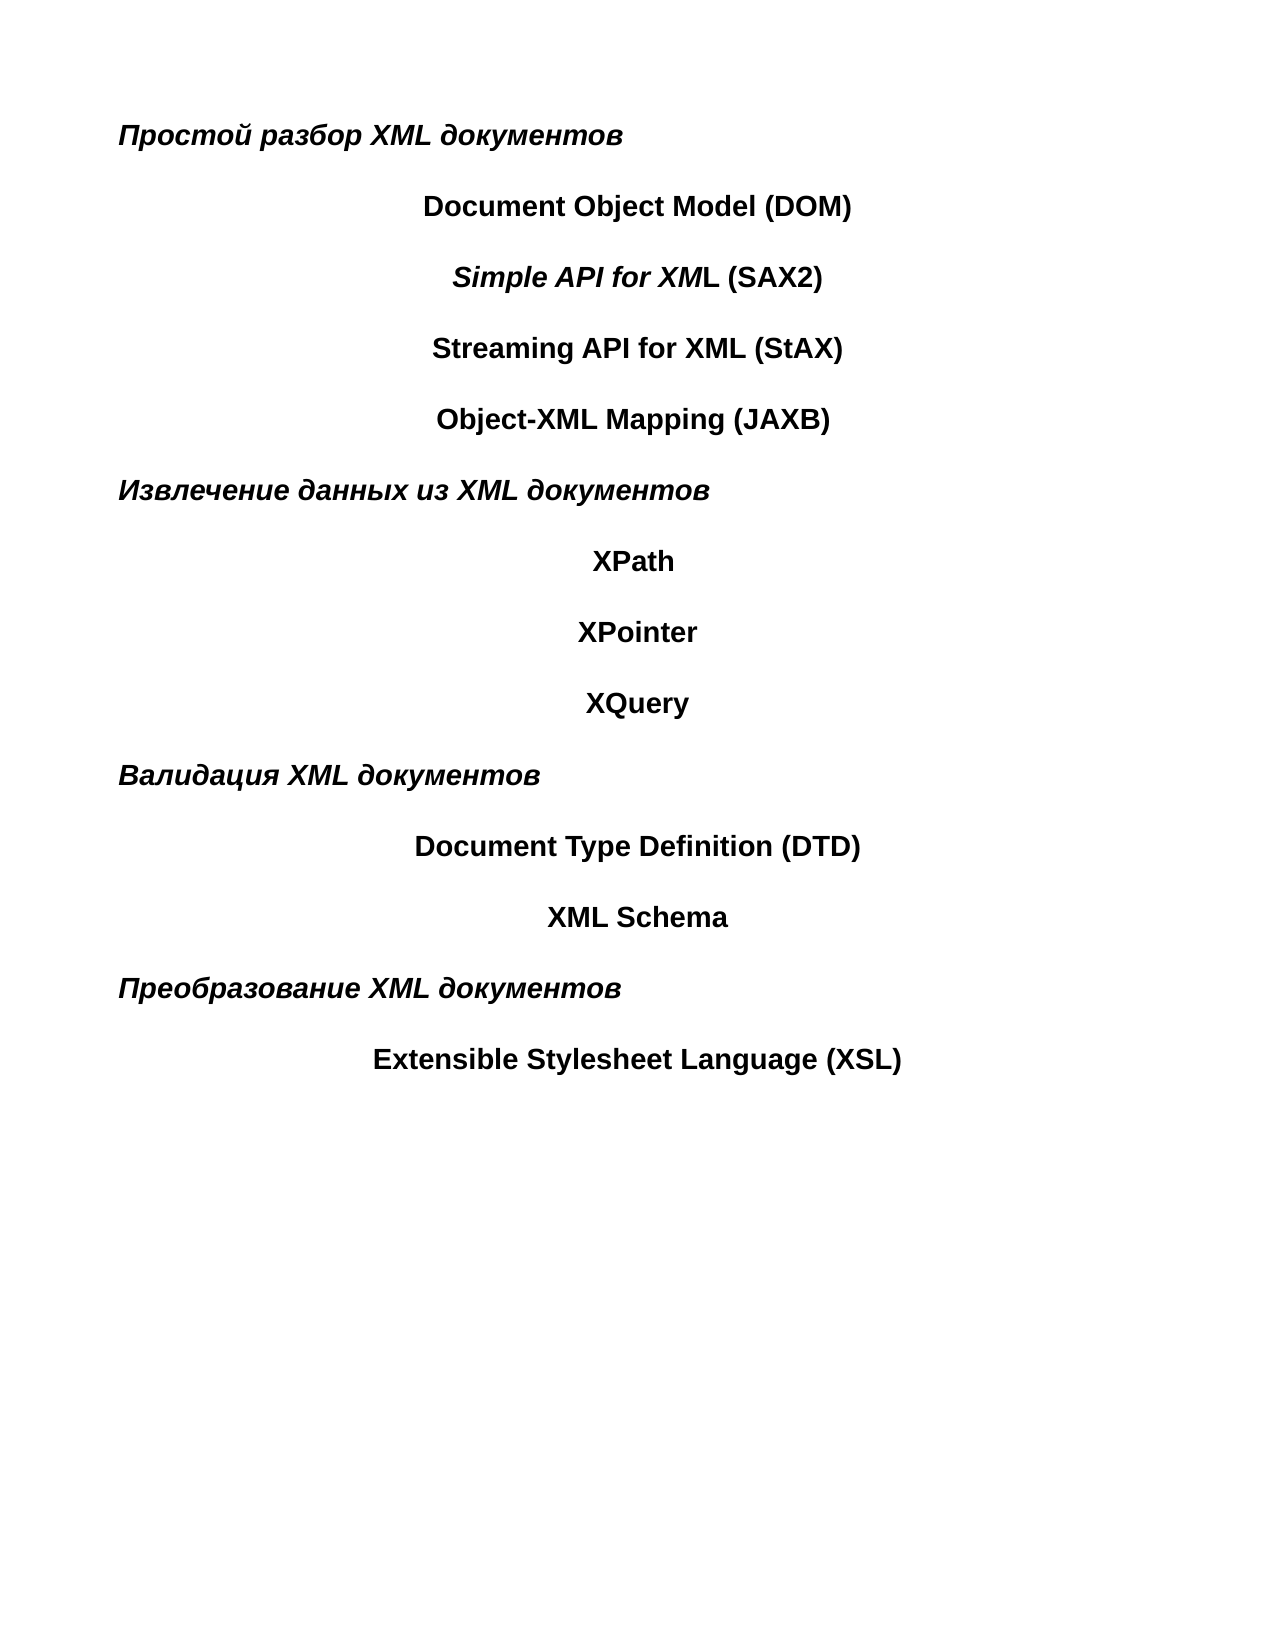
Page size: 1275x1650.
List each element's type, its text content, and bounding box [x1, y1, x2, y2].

subtitle Document Type Definition (DTD) [118, 828, 1157, 862]
subtitle XPointer [118, 615, 1157, 649]
subtitle Валидация XML документов [118, 757, 1157, 791]
subtitle Преобразование XML документов [118, 971, 1157, 1004]
subtitle Extensible Stylesheet Language (XSL) [118, 1042, 1157, 1075]
subtitle Простой разбор XML документов [118, 118, 1157, 152]
subtitle XML Schema [118, 899, 1157, 933]
subtitle Streaming API for XML (StAX) [118, 331, 1157, 365]
subtitle Извлечение данных из XML документов [118, 473, 1157, 507]
subtitle XPath [118, 544, 1157, 578]
subtitle Simple API for XML (SAX2) [118, 260, 1157, 294]
subtitle XQuery [118, 686, 1157, 720]
subtitle Document Object Model (DOM) [118, 189, 1157, 223]
subtitle Object-XML Mapping (JAXB) [118, 402, 1157, 436]
